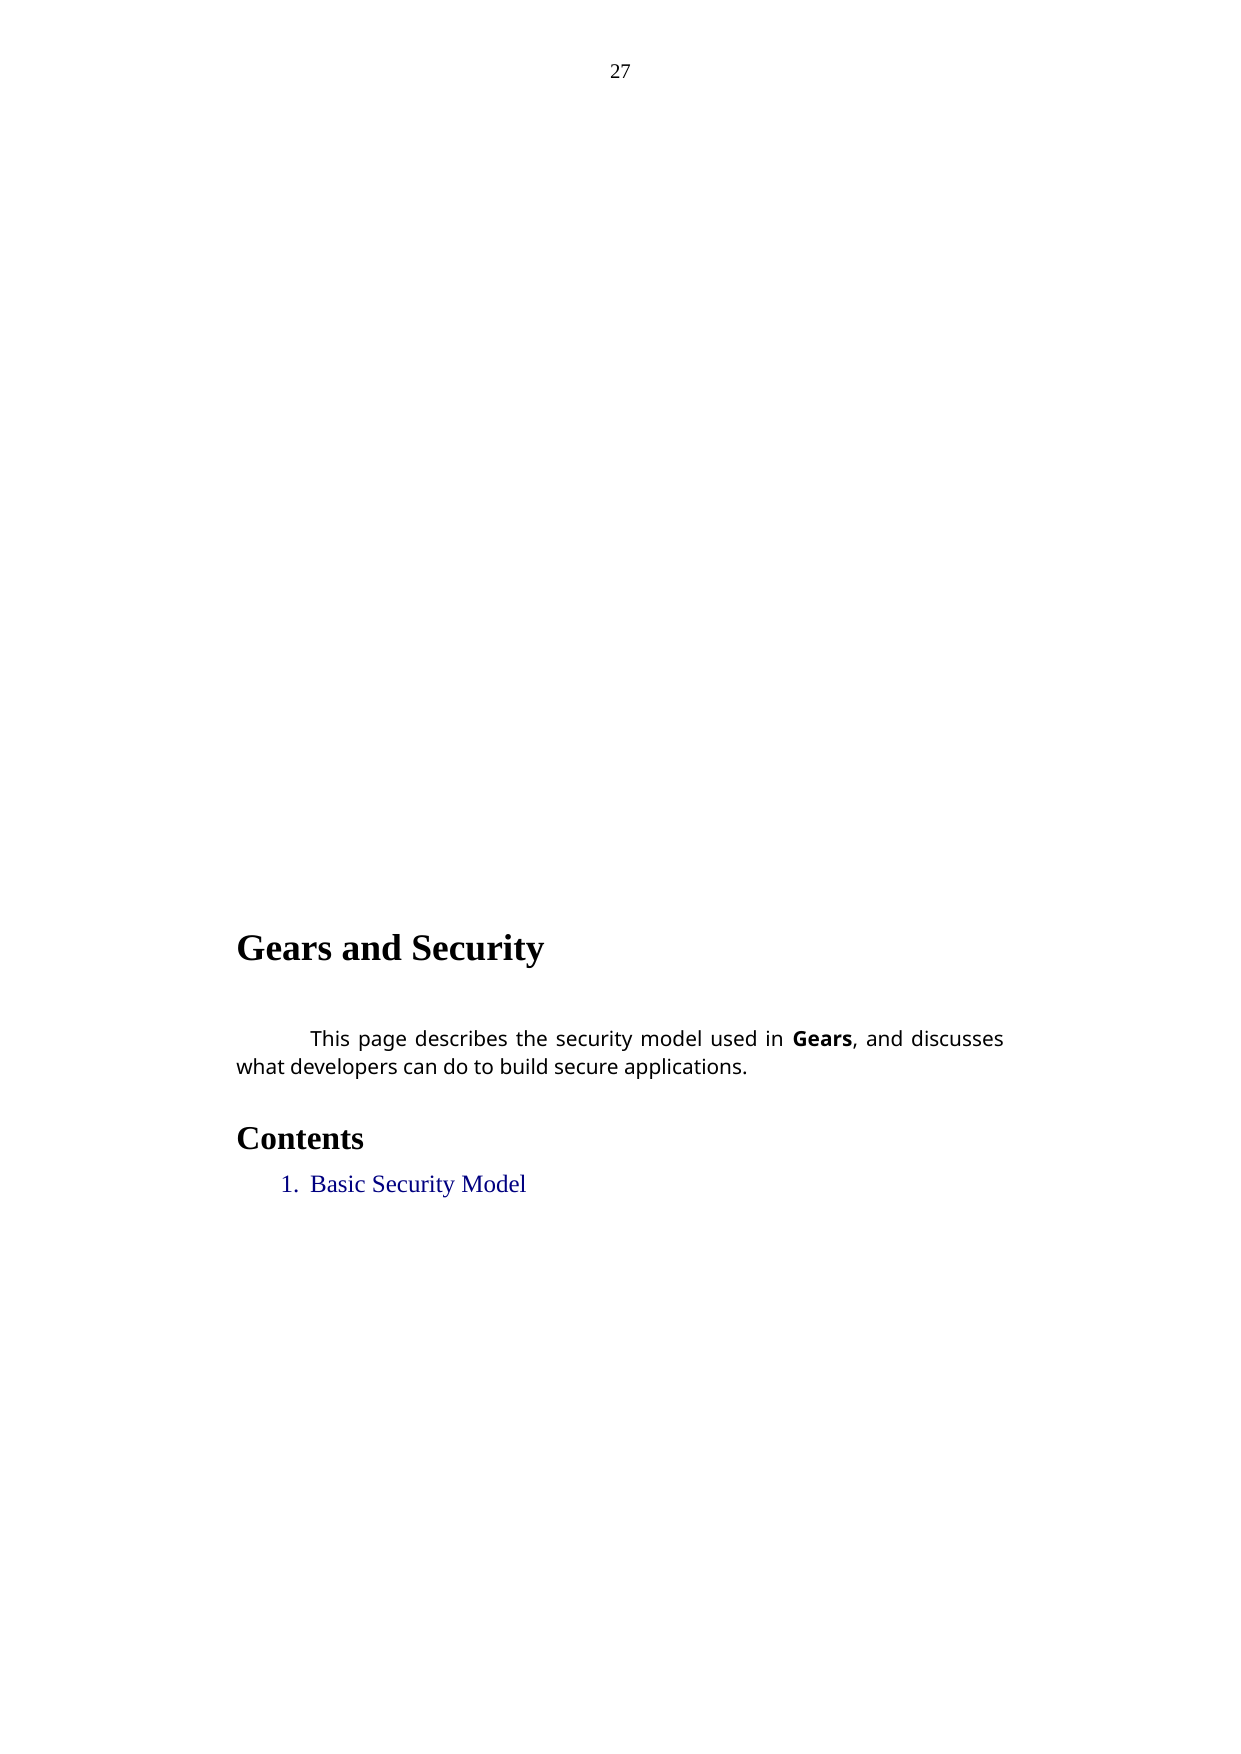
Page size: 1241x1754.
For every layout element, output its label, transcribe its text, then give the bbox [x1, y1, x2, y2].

subtitle Gears and Security [236, 925, 1004, 968]
list Basic Security Model [280, 1169, 1004, 1198]
text This page describes the security model used in Gears, and discusses what developers can do to build secure applications. [236, 1024, 1004, 1081]
subtitle Contents [236, 1118, 1004, 1156]
